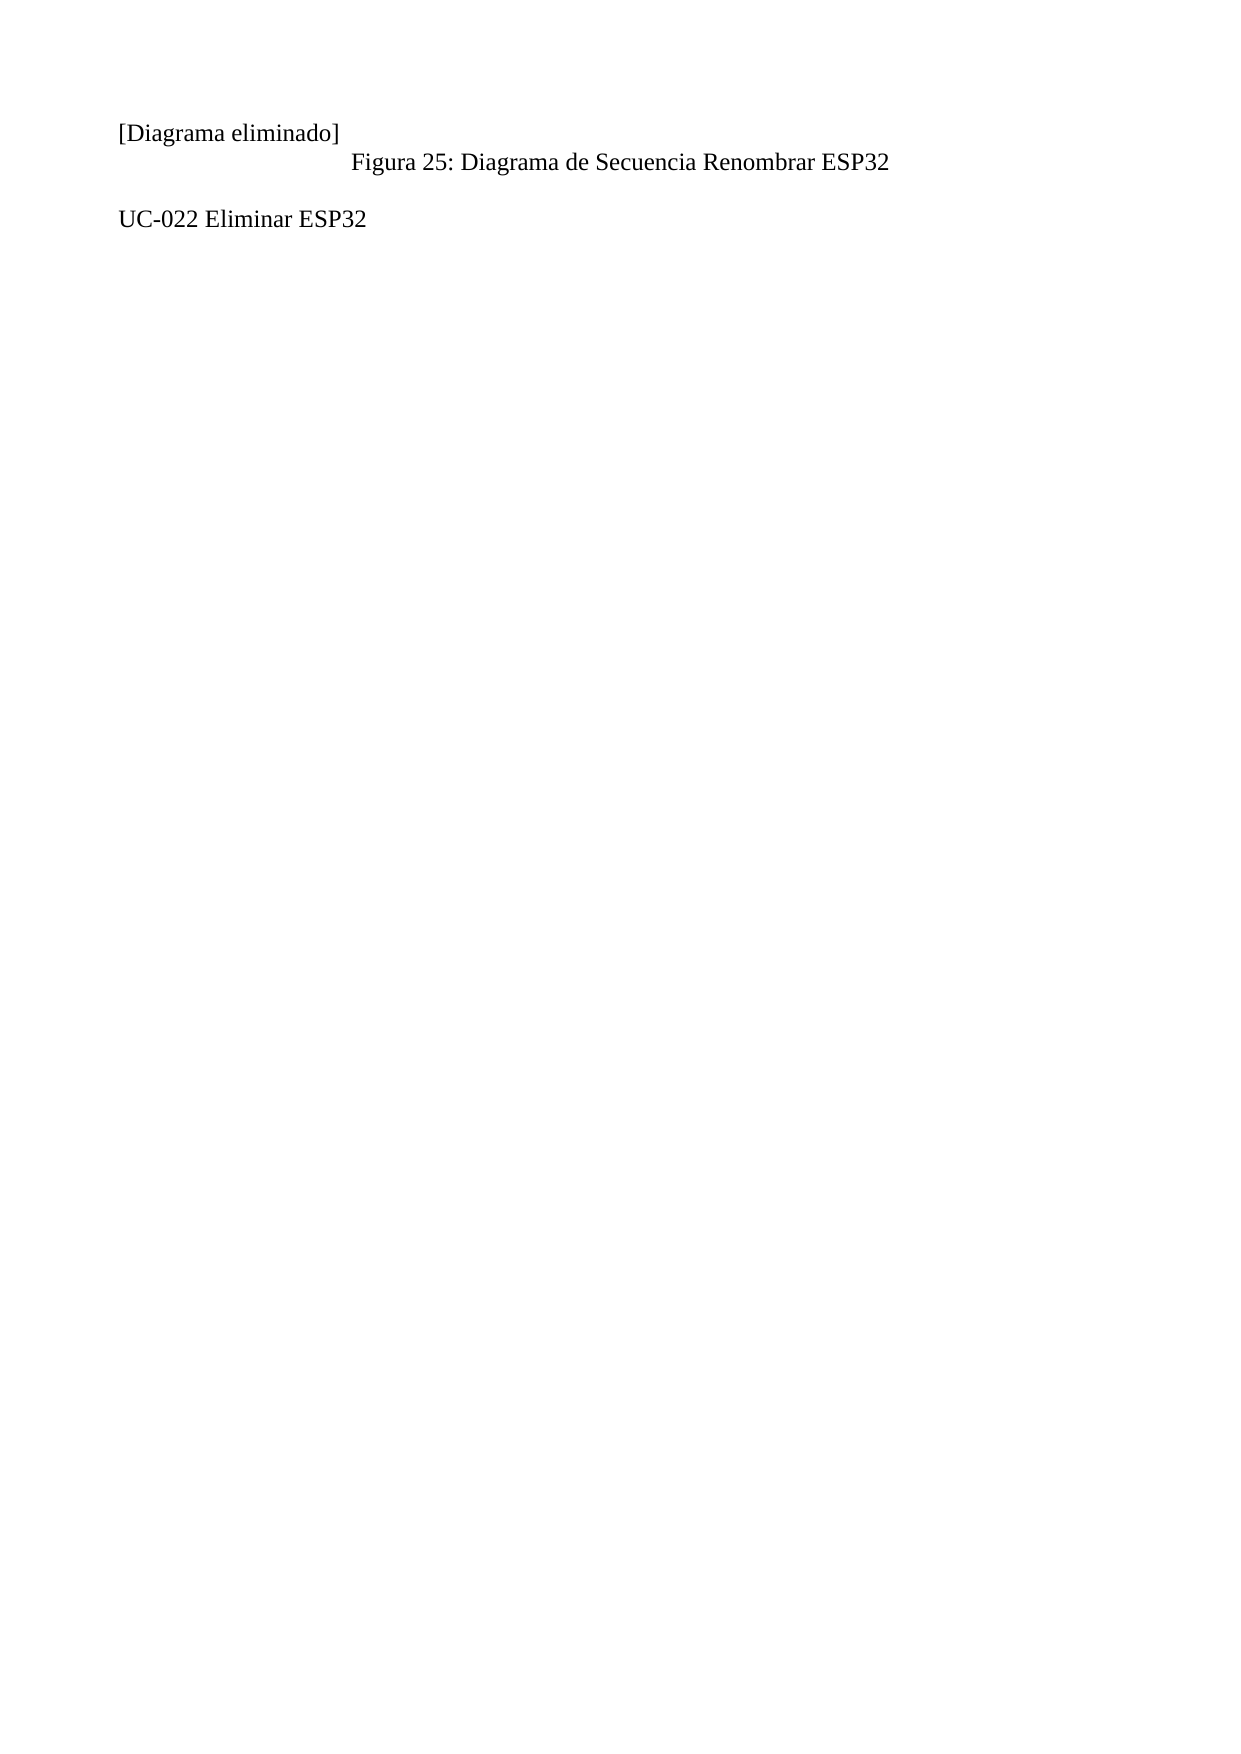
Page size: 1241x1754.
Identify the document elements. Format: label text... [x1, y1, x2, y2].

text Figura 25: Diagrama de Secuencia Renombrar ESP32 [118, 147, 1122, 176]
text [Diagrama eliminado] [118, 118, 1122, 147]
text UC-022 Eliminar ESP32 [118, 204, 1122, 233]
